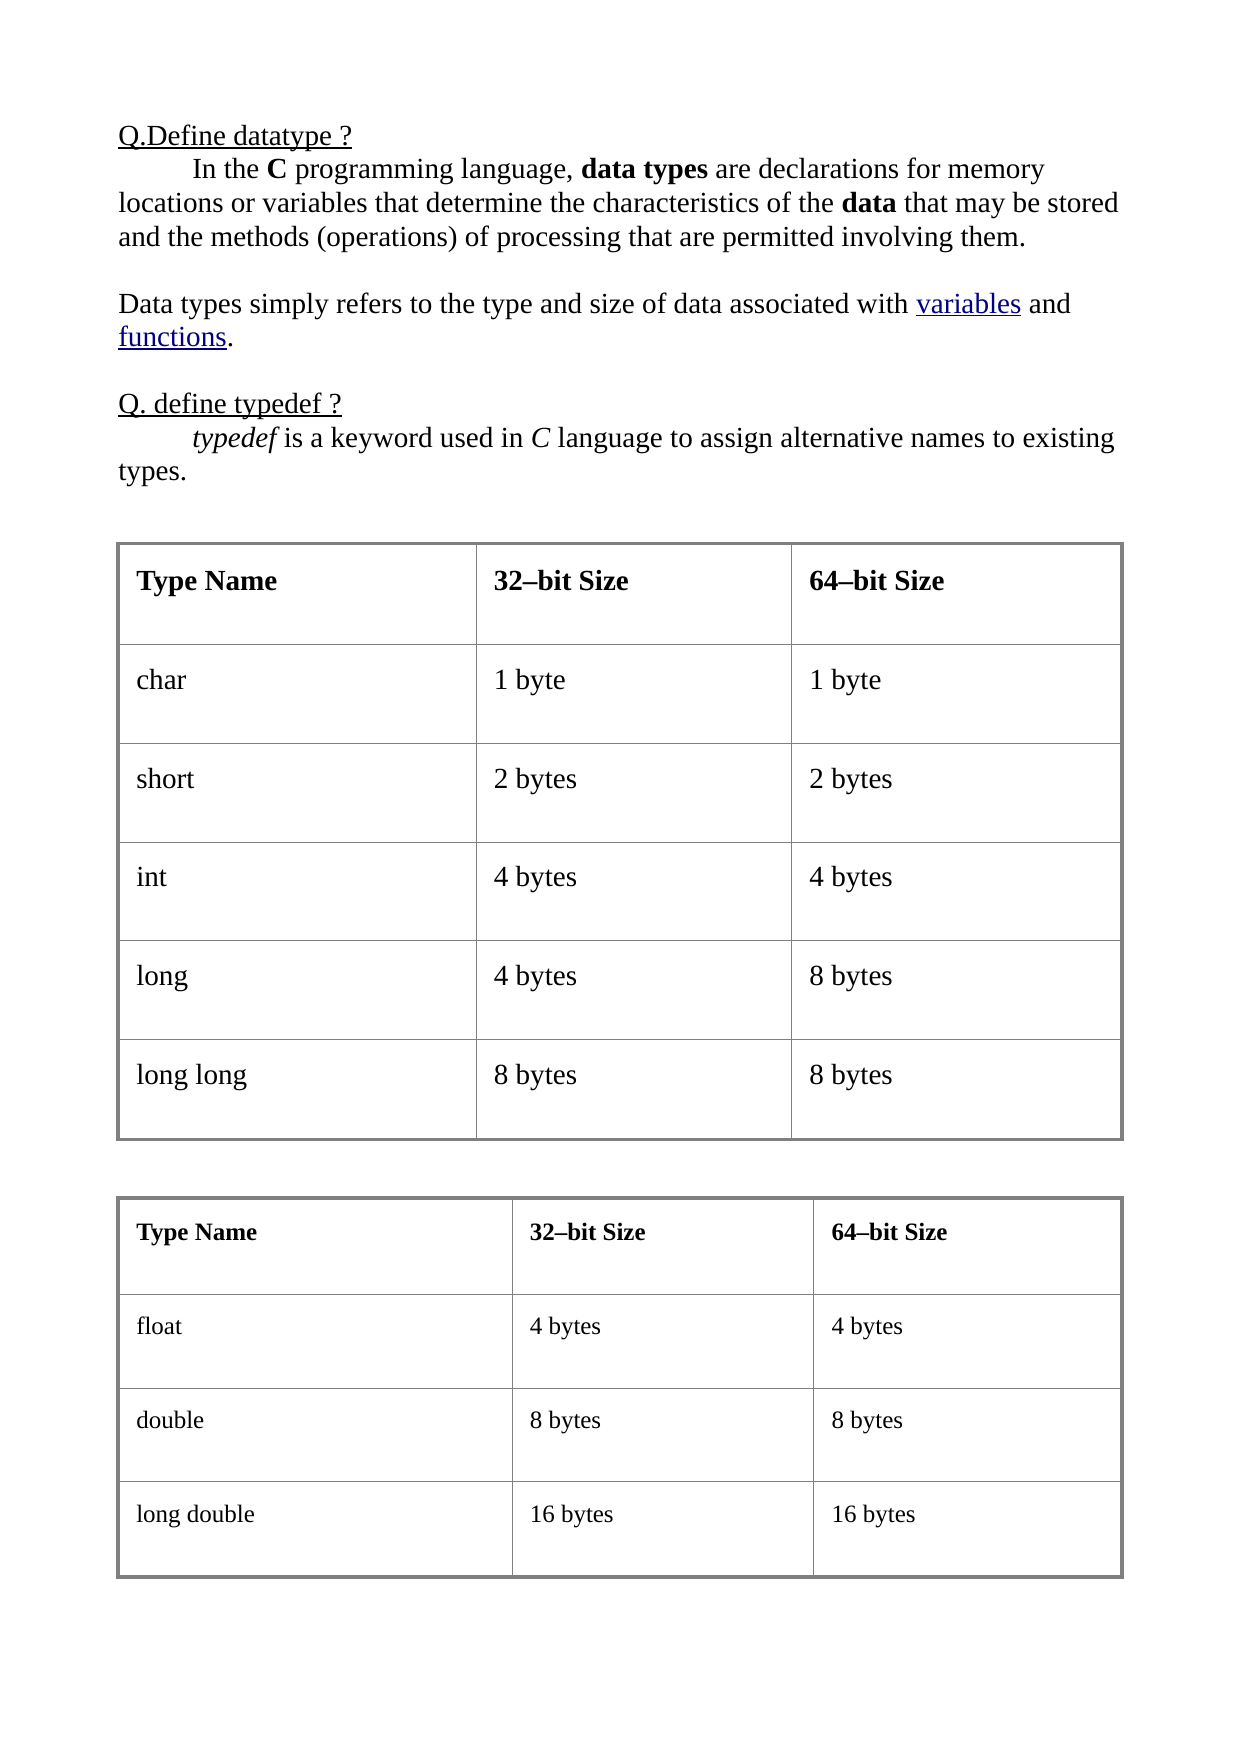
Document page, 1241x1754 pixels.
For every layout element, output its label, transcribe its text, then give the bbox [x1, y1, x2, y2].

text In the C programming language, data types are declarations for memory locations or variables that determine the characteristics of the data that may be stored and the methods (operations) of processing that are permitted involving them. [118, 152, 1122, 252]
table_cell 4 bytes [814, 1295, 1120, 1387]
table_header 32–bit Size [477, 545, 791, 644]
text Q.Define datatype ? [118, 118, 1122, 152]
text Q. define typedef ? [118, 386, 1122, 420]
table_cell 8 bytes [477, 1040, 791, 1138]
table_header 64–bit Size [792, 545, 1120, 644]
table_cell 4 bytes [477, 941, 791, 1039]
table_cell 16 bytes [814, 1482, 1120, 1575]
table_header Type Name [120, 1200, 512, 1293]
table_cell 1 byte [477, 645, 791, 743]
text Data types simply refers to the type and size of data associated with variables and functions. [118, 286, 1122, 353]
table_cell 16 bytes [513, 1482, 813, 1575]
table_cell 4 bytes [792, 843, 1120, 940]
table_cell int [120, 843, 476, 940]
table_cell 8 bytes [814, 1389, 1120, 1481]
table_cell long long [120, 1040, 476, 1138]
table_cell char [120, 645, 476, 743]
table_cell float [120, 1295, 512, 1387]
table_cell 8 bytes [792, 941, 1120, 1039]
table_cell short [120, 744, 476, 842]
table_header Type Name [120, 545, 476, 644]
table_header 32–bit Size [513, 1200, 813, 1293]
table_cell long [120, 941, 476, 1039]
table_header 64–bit Size [814, 1200, 1120, 1293]
table_cell 2 bytes [792, 744, 1120, 842]
table_cell 4 bytes [513, 1295, 813, 1387]
table_cell double [120, 1389, 512, 1481]
text typedef is a keyword used in C language to assign alternative names to existing types. [118, 420, 1122, 487]
table_cell 2 bytes [477, 744, 791, 842]
table_cell 8 bytes [513, 1389, 813, 1481]
table_cell 8 bytes [792, 1040, 1120, 1138]
table_cell 1 byte [792, 645, 1120, 743]
table_cell long double [120, 1482, 512, 1575]
table_cell 4 bytes [477, 843, 791, 940]
